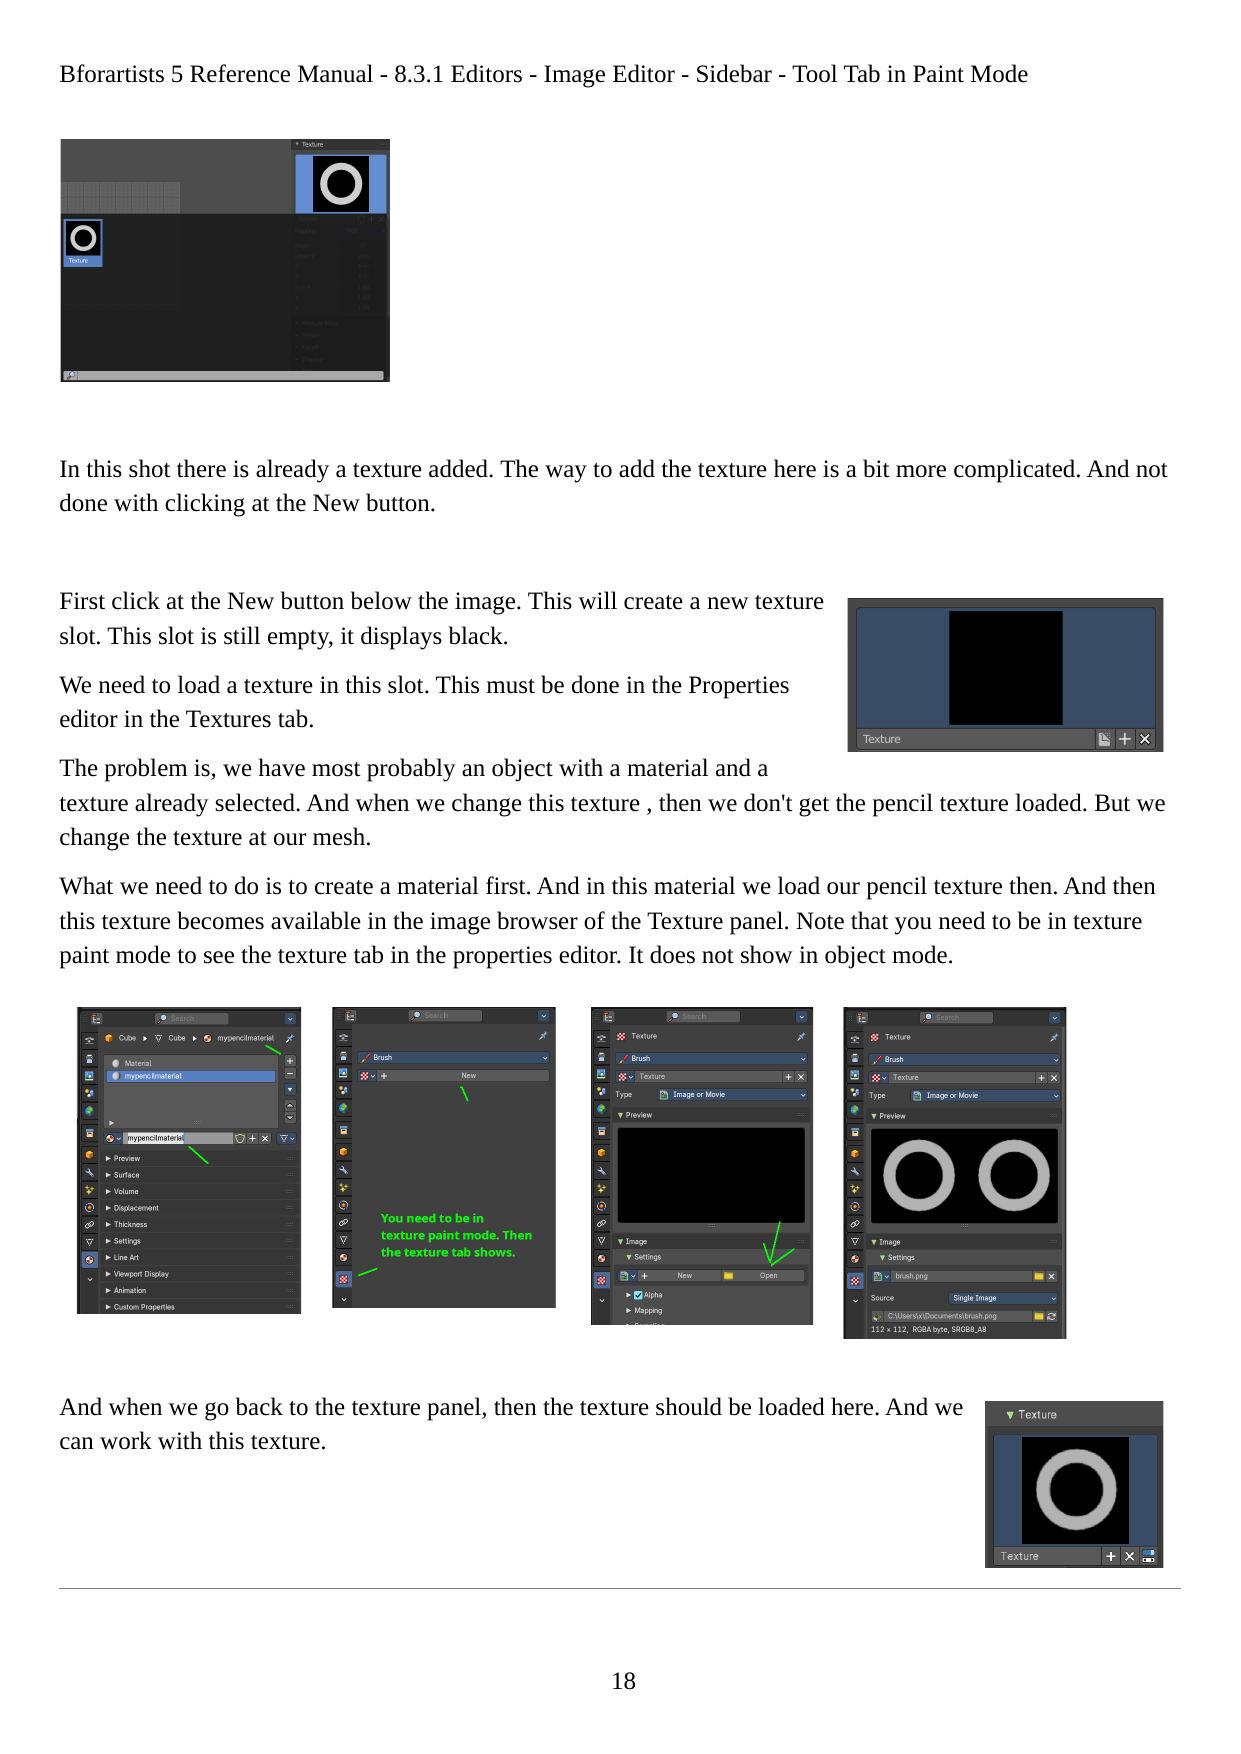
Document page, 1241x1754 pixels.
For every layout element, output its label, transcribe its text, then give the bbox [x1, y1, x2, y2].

picture [332, 1007, 556, 1308]
picture [985, 1401, 1164, 1568]
text The problem is, we have most probably an object with a material and a texture already selected. And when we change this texture , then we don't get the pencil texture loaded. But we change the texture at our mesh. [59, 753, 1181, 851]
picture [843, 1007, 1067, 1339]
picture [847, 598, 1164, 752]
picture [60, 139, 390, 382]
text First click at the New button below the image. This will create a new texture slot. This slot is still empty, it displays black. [59, 586, 1181, 649]
text We need to load a texture in this slot. This must be done in the Properties editor in the Textures tab. [59, 670, 847, 733]
picture [76, 1007, 302, 1314]
picture [591, 1007, 814, 1325]
text What we need to do is to create a material first. And in this material we load our pencil texture then. And then this texture becomes available in the image browser of the Texture panel. Note that you need to be in texture paint mode to see the texture tab in the properties editor. It does not show in object mode. [59, 871, 1181, 969]
text In this shot there is already a texture added. The way to add the texture here is a bit more complicated. And not done with clicking at the New button. [59, 454, 1181, 517]
text And when we go back to the texture panel, then the texture should be loaded here. And we can work with this texture. [59, 1392, 1181, 1455]
